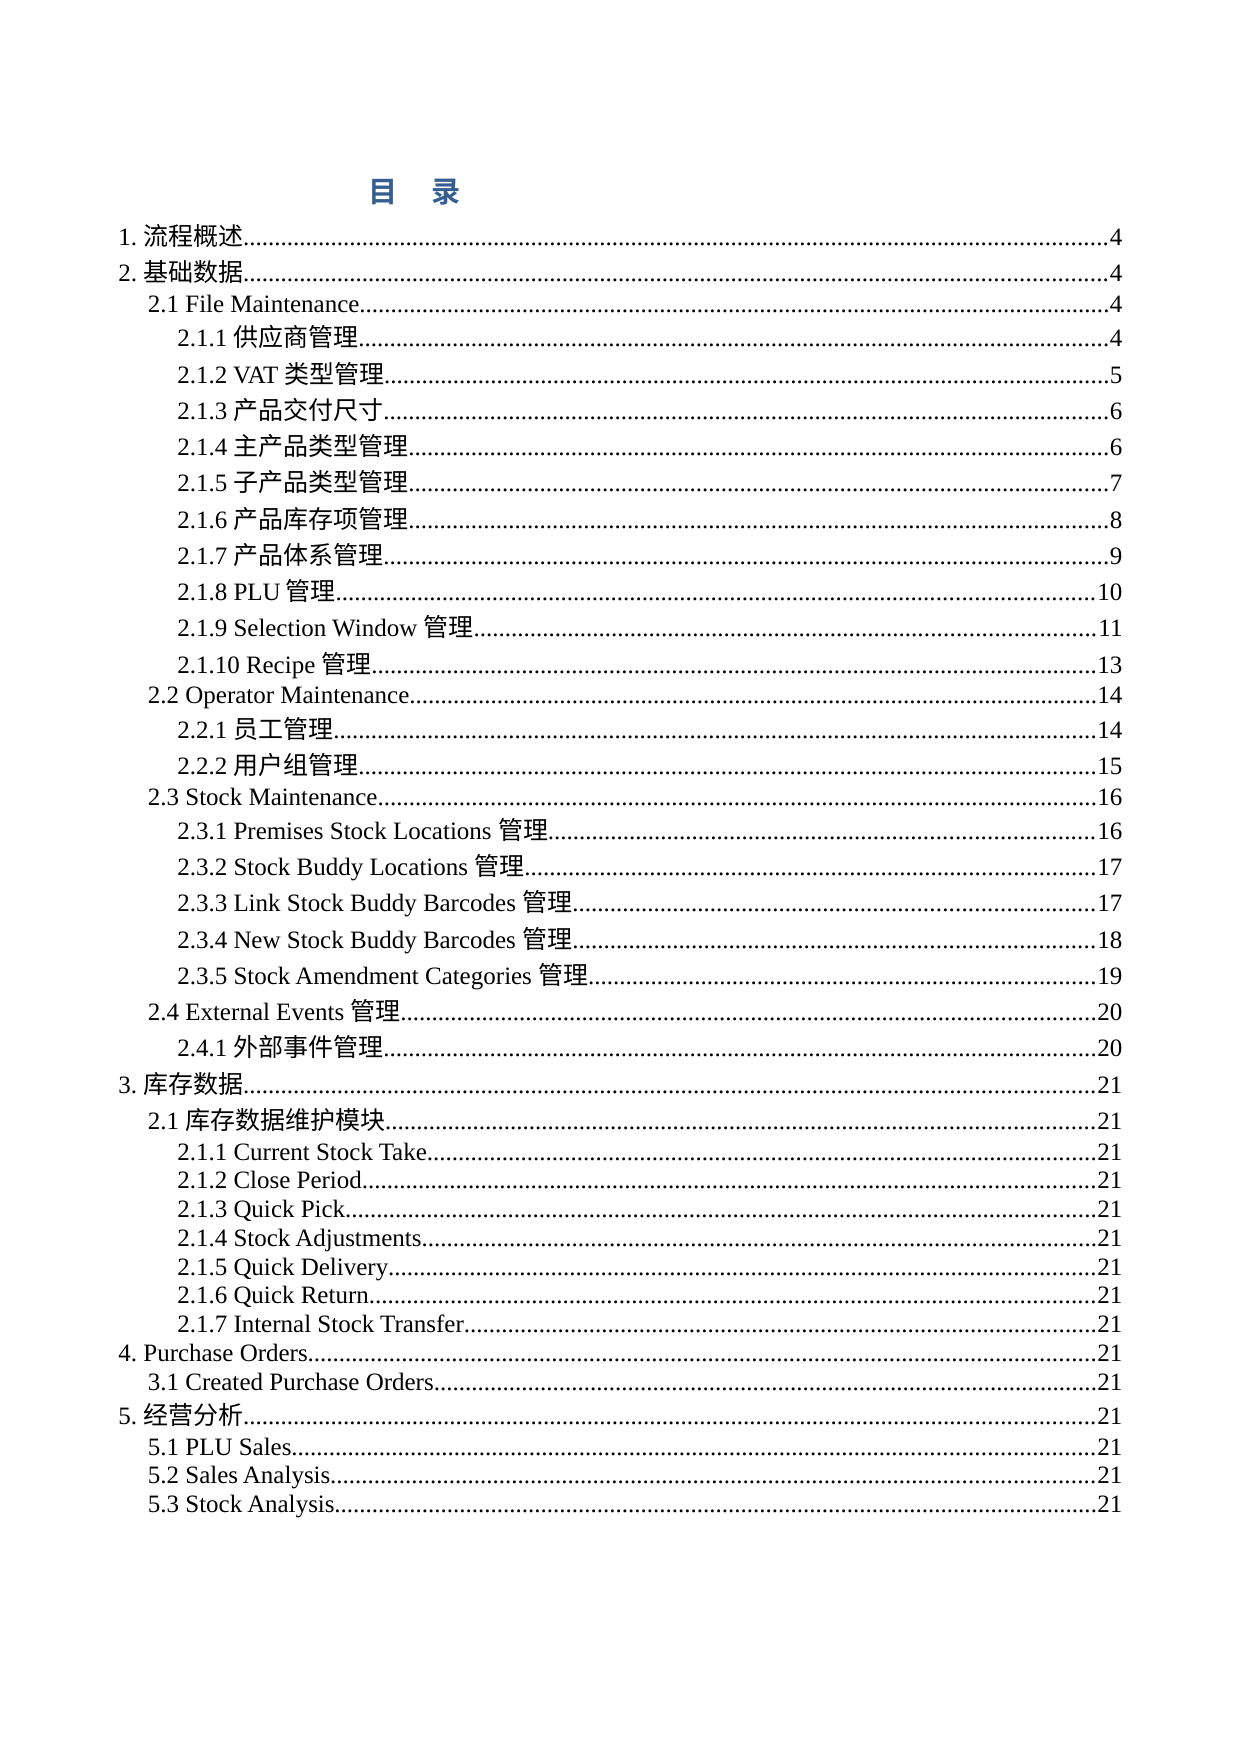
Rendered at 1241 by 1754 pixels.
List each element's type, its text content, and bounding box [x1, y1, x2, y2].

text 2.1.10 Recipe 管理 13 [177, 644, 1122, 680]
subtitle 目 录 [118, 168, 1122, 210]
text 3.1 Created Purchase Orders 21 [148, 1367, 1122, 1395]
text 2.1.3 产品交付尺寸 6 [177, 390, 1122, 427]
text 2.3 Stock Maintenance 16 [148, 782, 1122, 810]
text 2.1.8 PLU管理 10 [177, 572, 1122, 608]
text 2.4 External Events 管理 20 [148, 992, 1122, 1028]
text 5. 经营分析 21 [118, 1395, 1122, 1432]
text 2.1 库存数据维护模块 21 [148, 1100, 1122, 1137]
text 2.3.2 Stock Buddy Locations 管理 17 [177, 847, 1122, 883]
text 2.1.9 Selection Window 管理 11 [177, 608, 1122, 644]
text 2.3.5 Stock Amendment Categories 管理 19 [177, 955, 1122, 992]
text 2.1.4 Stock Adjustments 21 [177, 1223, 1122, 1252]
text 5.2 Sales Analysis 21 [148, 1460, 1122, 1489]
text 2.1.7 产品体系管理 9 [177, 535, 1122, 572]
text 3. 库存数据 21 [118, 1064, 1122, 1100]
text 2.1.5 Quick Delivery 21 [177, 1252, 1122, 1280]
text 2.1.5 子产品类型管理 7 [177, 463, 1122, 499]
text 2.2.2 用户组管理 15 [177, 745, 1122, 782]
text 5.1 PLU Sales 21 [148, 1432, 1122, 1460]
text 2.1.6 产品库存项管理 8 [177, 499, 1122, 535]
text 2.3.1 Premises Stock Locations 管理 16 [177, 810, 1122, 847]
text 2.3.3 Link Stock Buddy Barcodes 管理 17 [177, 883, 1122, 919]
text 2.1.7 Internal Stock Transfer 21 [177, 1309, 1122, 1338]
text 5.3 Stock Analysis 21 [148, 1489, 1122, 1518]
text 2.1 File Maintenance 4 [148, 289, 1122, 318]
text 1. 流程概述 4 [118, 217, 1122, 253]
text 2.1.1 供应商管理 4 [177, 318, 1122, 354]
text 2.4.1 外部事件管理 20 [177, 1028, 1122, 1064]
text 2.3.4 New Stock Buddy Barcodes 管理 18 [177, 919, 1122, 955]
text 4. Purchase Orders 21 [118, 1338, 1122, 1367]
text 2.2.1 员工管理 14 [177, 709, 1122, 745]
text 2.1.6 Quick Return 21 [177, 1280, 1122, 1309]
text 2.1.4 主产品类型管理 6 [177, 427, 1122, 463]
text 2.1.2 Close Period 21 [177, 1165, 1122, 1194]
text 2.1.1 Current Stock Take 21 [177, 1137, 1122, 1165]
text 2.1.2 VAT 类型管理 5 [177, 354, 1122, 390]
text 2.2 Operator Maintenance 14 [148, 680, 1122, 709]
text 2. 基础数据 4 [118, 253, 1122, 289]
text 2.1.3 Quick Pick 21 [177, 1194, 1122, 1223]
